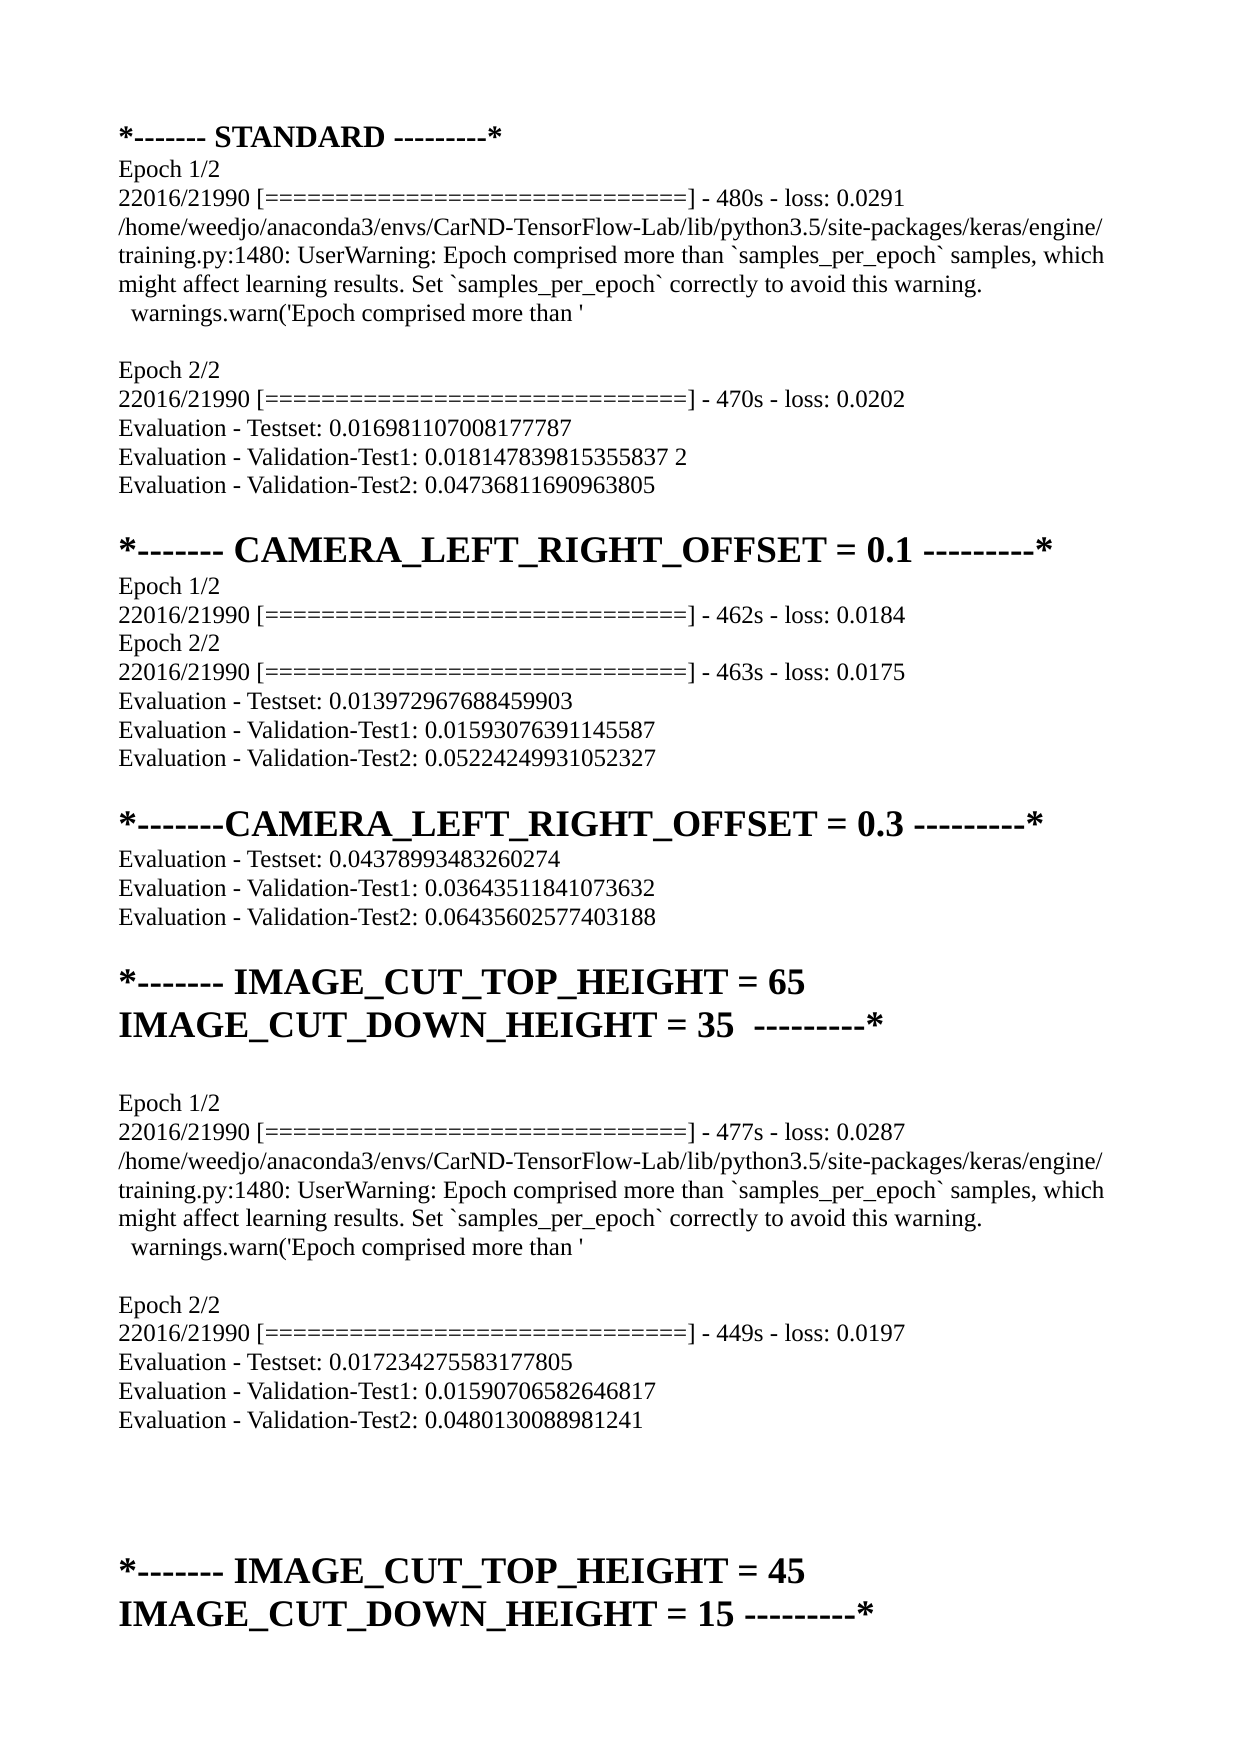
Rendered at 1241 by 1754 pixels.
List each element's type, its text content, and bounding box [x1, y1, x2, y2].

text /home/weedjo/anaconda3/envs/CarND-TensorFlow-Lab/lib/python3.5/site-packages/keras/engine/training.py:1480: UserWarning: Epoch comprised more than `samples_per_epoch` samples, which might affect learning results. Set `samples_per_epoch` correctly to avoid this warning. [118, 212, 1122, 298]
text warnings.warn('Epoch comprised more than ' [118, 1232, 1122, 1261]
text *-------CAMERA_LEFT_RIGHT_OFFSET = 0.3 ---------* [118, 801, 1122, 844]
text Epoch 1/2 [118, 571, 1122, 600]
text Evaluation - Testset: 0.013972967688459903 [118, 686, 1122, 715]
text 22016/21990 [==============================] - 480s - loss: 0.0291 [118, 183, 1122, 212]
text Epoch 1/2 [118, 1088, 1122, 1117]
text Evaluation - Validation-Test2: 0.05224249931052327 [118, 743, 1122, 772]
text /home/weedjo/anaconda3/envs/CarND-TensorFlow-Lab/lib/python3.5/site-packages/keras/engine/training.py:1480: UserWarning: Epoch comprised more than `samples_per_epoch` samples, which might affect learning results. Set `samples_per_epoch` correctly to avoid this warning. [118, 1146, 1122, 1232]
text Epoch 2/2 [118, 628, 1122, 657]
text Epoch 2/2 [118, 1290, 1122, 1318]
text 22016/21990 [==============================] - 449s - loss: 0.0197 [118, 1318, 1122, 1347]
text 22016/21990 [==============================] - 463s - loss: 0.0175 [118, 657, 1122, 686]
text 22016/21990 [==============================] - 470s - loss: 0.0202 [118, 384, 1122, 413]
text Evaluation - Validation-Test2: 0.06435602577403188 [118, 902, 1122, 930]
text Evaluation - Testset: 0.017234275583177805 [118, 1347, 1122, 1376]
text Evaluation - Validation-Test1: 0.018147839815355837 2 [118, 442, 1122, 470]
text Evaluation - Validation-Test1: 0.01593076391145587 [118, 715, 1122, 743]
text Evaluation - Validation-Test1: 0.03643511841073632 [118, 873, 1122, 902]
text Evaluation - Testset: 0.04378993483260274 [118, 844, 1122, 873]
text *------- CAMERA_LEFT_RIGHT_OFFSET = 0.1 ---------* [118, 528, 1122, 571]
text *------- IMAGE_CUT_TOP_HEIGHT = 65 [118, 959, 1122, 1002]
text *------- IMAGE_CUT_TOP_HEIGHT = 45 [118, 1548, 1122, 1592]
text 22016/21990 [==============================] - 462s - loss: 0.0184 [118, 600, 1122, 628]
text Evaluation - Validation-Test1: 0.01590706582646817 [118, 1376, 1122, 1405]
text Epoch 1/2 [118, 154, 1122, 183]
text IMAGE_CUT_DOWN_HEIGHT = 35 ---------* [118, 1002, 1122, 1045]
text Evaluation - Testset: 0.016981107008177787 [118, 413, 1122, 442]
text *------- STANDARD ---------* [118, 118, 1122, 154]
text IMAGE_CUT_DOWN_HEIGHT = 15 ---------* [118, 1592, 1122, 1635]
text warnings.warn('Epoch comprised more than ' [118, 298, 1122, 327]
text Evaluation - Validation-Test2: 0.04736811690963805 [118, 470, 1122, 499]
text 22016/21990 [==============================] - 477s - loss: 0.0287 [118, 1117, 1122, 1146]
text Epoch 2/2 [118, 355, 1122, 384]
text Evaluation - Validation-Test2: 0.0480130088981241 [118, 1405, 1122, 1433]
